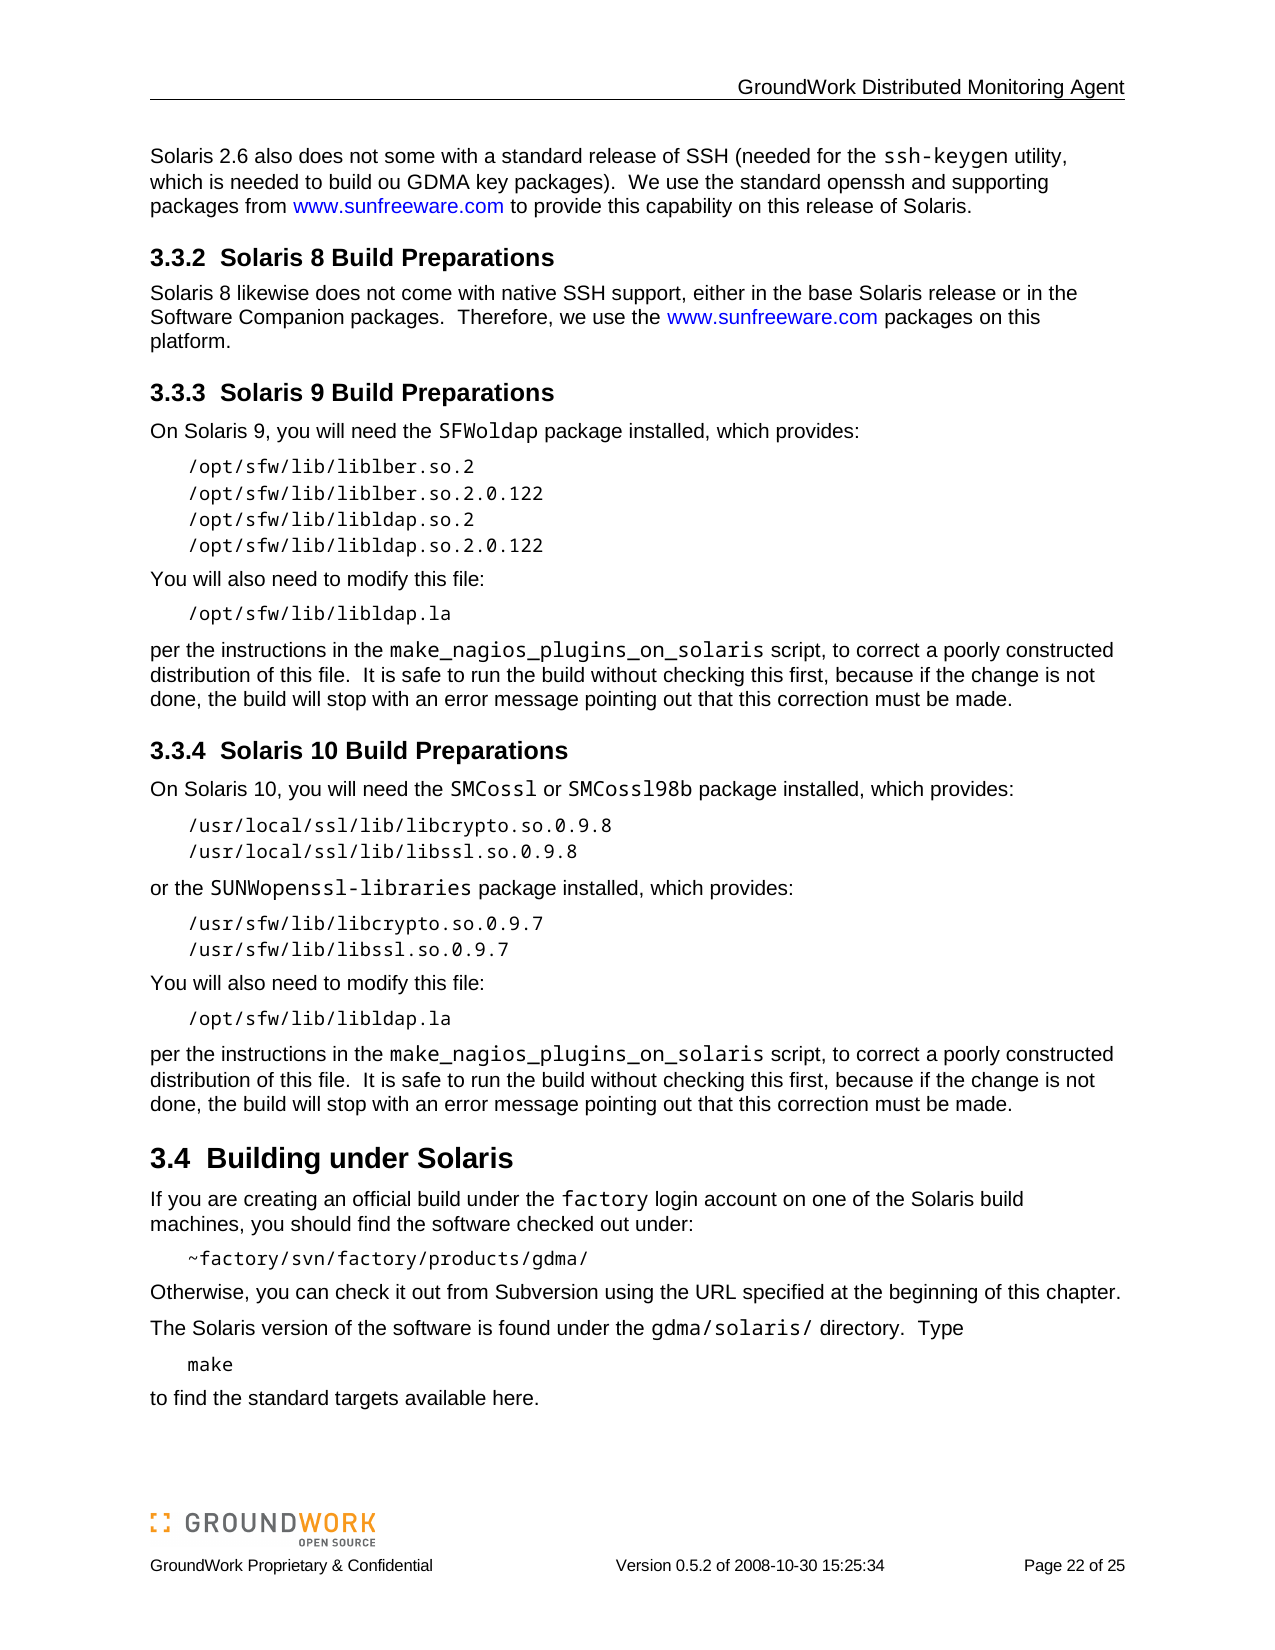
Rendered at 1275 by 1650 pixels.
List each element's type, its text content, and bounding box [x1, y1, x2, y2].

text /usr/local/ssl/lib/libssl.so.0.9.8 [187, 838, 1125, 864]
subtitle Building under Solaris [150, 1141, 1125, 1174]
text Solaris 2.6 also does not some with a standard release of SSH (needed for the ssh-keygen utility, which is needed to build ou GDMA key packages). We use the standard openssh and supporting packages from www.sunfreeware.com to provide this capability on this release of Solaris. [150, 141, 1125, 218]
text /opt/sfw/lib/libldap.la [187, 599, 1125, 626]
text /opt/sfw/lib/libldap.so.2.0.122 [187, 532, 1125, 558]
subtitle Solaris 8 Build Preparations [150, 243, 1125, 272]
text /opt/sfw/lib/liblber.so.2 [187, 453, 1125, 479]
text make [187, 1351, 1125, 1377]
subtitle Solaris 9 Build Preparations [150, 378, 1125, 407]
subtitle Solaris 10 Build Preparations [150, 736, 1125, 765]
text The Solaris version of the software is found under the gdma/solaris/ directory. Type [150, 1313, 1125, 1342]
text /opt/sfw/lib/libldap.la [187, 1004, 1125, 1030]
text /usr/sfw/lib/libcrypto.so.0.9.7 [187, 910, 1125, 936]
text or the SUNWopenssl-libraries package installed, which provides: [150, 873, 1125, 901]
text /opt/sfw/lib/libldap.so.2 [187, 506, 1125, 532]
picture [150, 1512, 375, 1547]
text Otherwise, you can check it out from Subversion using the URL specified at the beginning of this chapter. [150, 1280, 1125, 1304]
text On Solaris 9, you will need the SFWoldap package installed, which provides: [150, 416, 1125, 444]
text On Solaris 10, you will need the SMCossl or SMCossl98b package installed, which provides: [150, 774, 1125, 803]
text /opt/sfw/lib/liblber.so.2.0.122 [187, 479, 1125, 506]
text You will also need to modify this file: [150, 971, 1125, 995]
text /usr/local/ssl/lib/libcrypto.so.0.9.8 [187, 812, 1125, 838]
text /usr/sfw/lib/libssl.so.0.9.7 [187, 936, 1125, 962]
text per the instructions in the make_nagios_plugins_on_solaris script, to correct a poorly constructed distribution of this file. It is safe to run the build without checking this first, because if the change is not done, the build will stop with an error message pointing out that this correction must be made. [150, 1039, 1125, 1116]
text to find the standard targets available here. [150, 1386, 1125, 1410]
text Solaris 8 likewise does not come with native SSH support, either in the base Solaris release or in the Software Companion packages. Therefore, we use the www.sunfreeware.com packages on this platform. [150, 281, 1125, 353]
text ~factory/svn/factory/products/gdma/ [187, 1245, 1125, 1271]
text per the instructions in the make_nagios_plugins_on_solaris script, to correct a poorly constructed distribution of this file. It is safe to run the build without checking this first, because if the change is not done, the build will stop with an error message pointing out that this correction must be made. [150, 634, 1125, 711]
text If you are creating an official build under the factory login account on one of the Solaris build machines, you should find the software checked out under: [150, 1183, 1125, 1236]
text You will also need to modify this file: [150, 567, 1125, 591]
